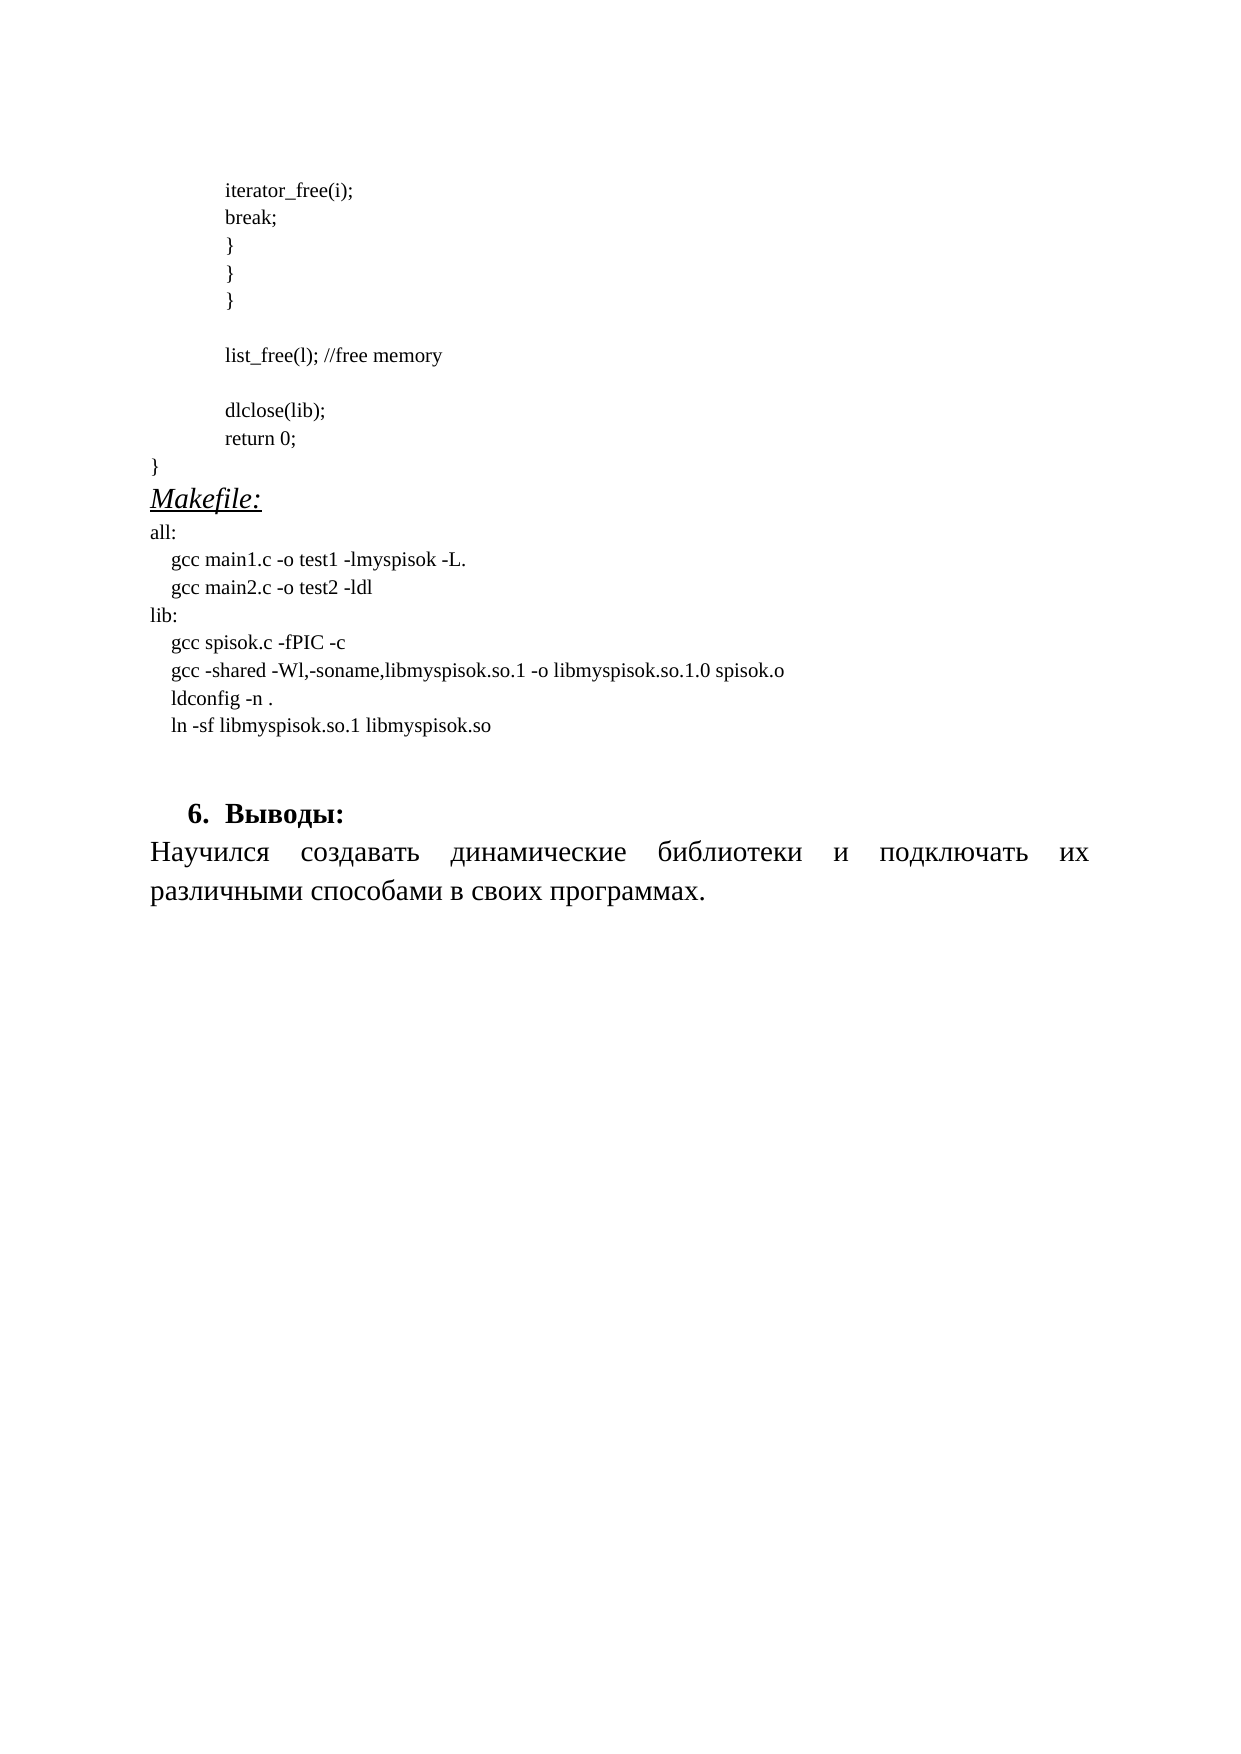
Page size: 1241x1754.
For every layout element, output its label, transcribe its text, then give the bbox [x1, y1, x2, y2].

text ldconfig -n . [150, 685, 1090, 709]
text ln -sf libmyspisok.so.1 libmyspisok.so [150, 713, 1090, 737]
text } [150, 260, 1090, 284]
text gcc main2.c -o test2 -ldl [150, 575, 1090, 599]
text iterator_free(i); [150, 178, 1090, 202]
text Makefile: [150, 481, 1090, 515]
text all: [150, 520, 1090, 544]
text dlclose(lib); [150, 398, 1090, 422]
text return 0; [150, 426, 1090, 450]
text list_free(l); //free memory [150, 343, 1090, 367]
text } [150, 454, 1090, 478]
text gcc spisok.c -fPIC -c [150, 630, 1090, 654]
text lib: [150, 603, 1090, 627]
text } [150, 288, 1090, 312]
text Научился создавать динамические библиотеки и подключать их различными способами в своих программах. [150, 834, 1090, 906]
text } [150, 233, 1090, 257]
text gcc -shared -Wl,-soname,libmyspisok.so.1 -o libmyspisok.so.1.0 spisok.o [150, 658, 1090, 682]
text break; [150, 205, 1090, 229]
list Выводы: [187, 796, 1090, 829]
text gcc main1.c -o test1 -lmyspisok -L. [150, 547, 1090, 571]
